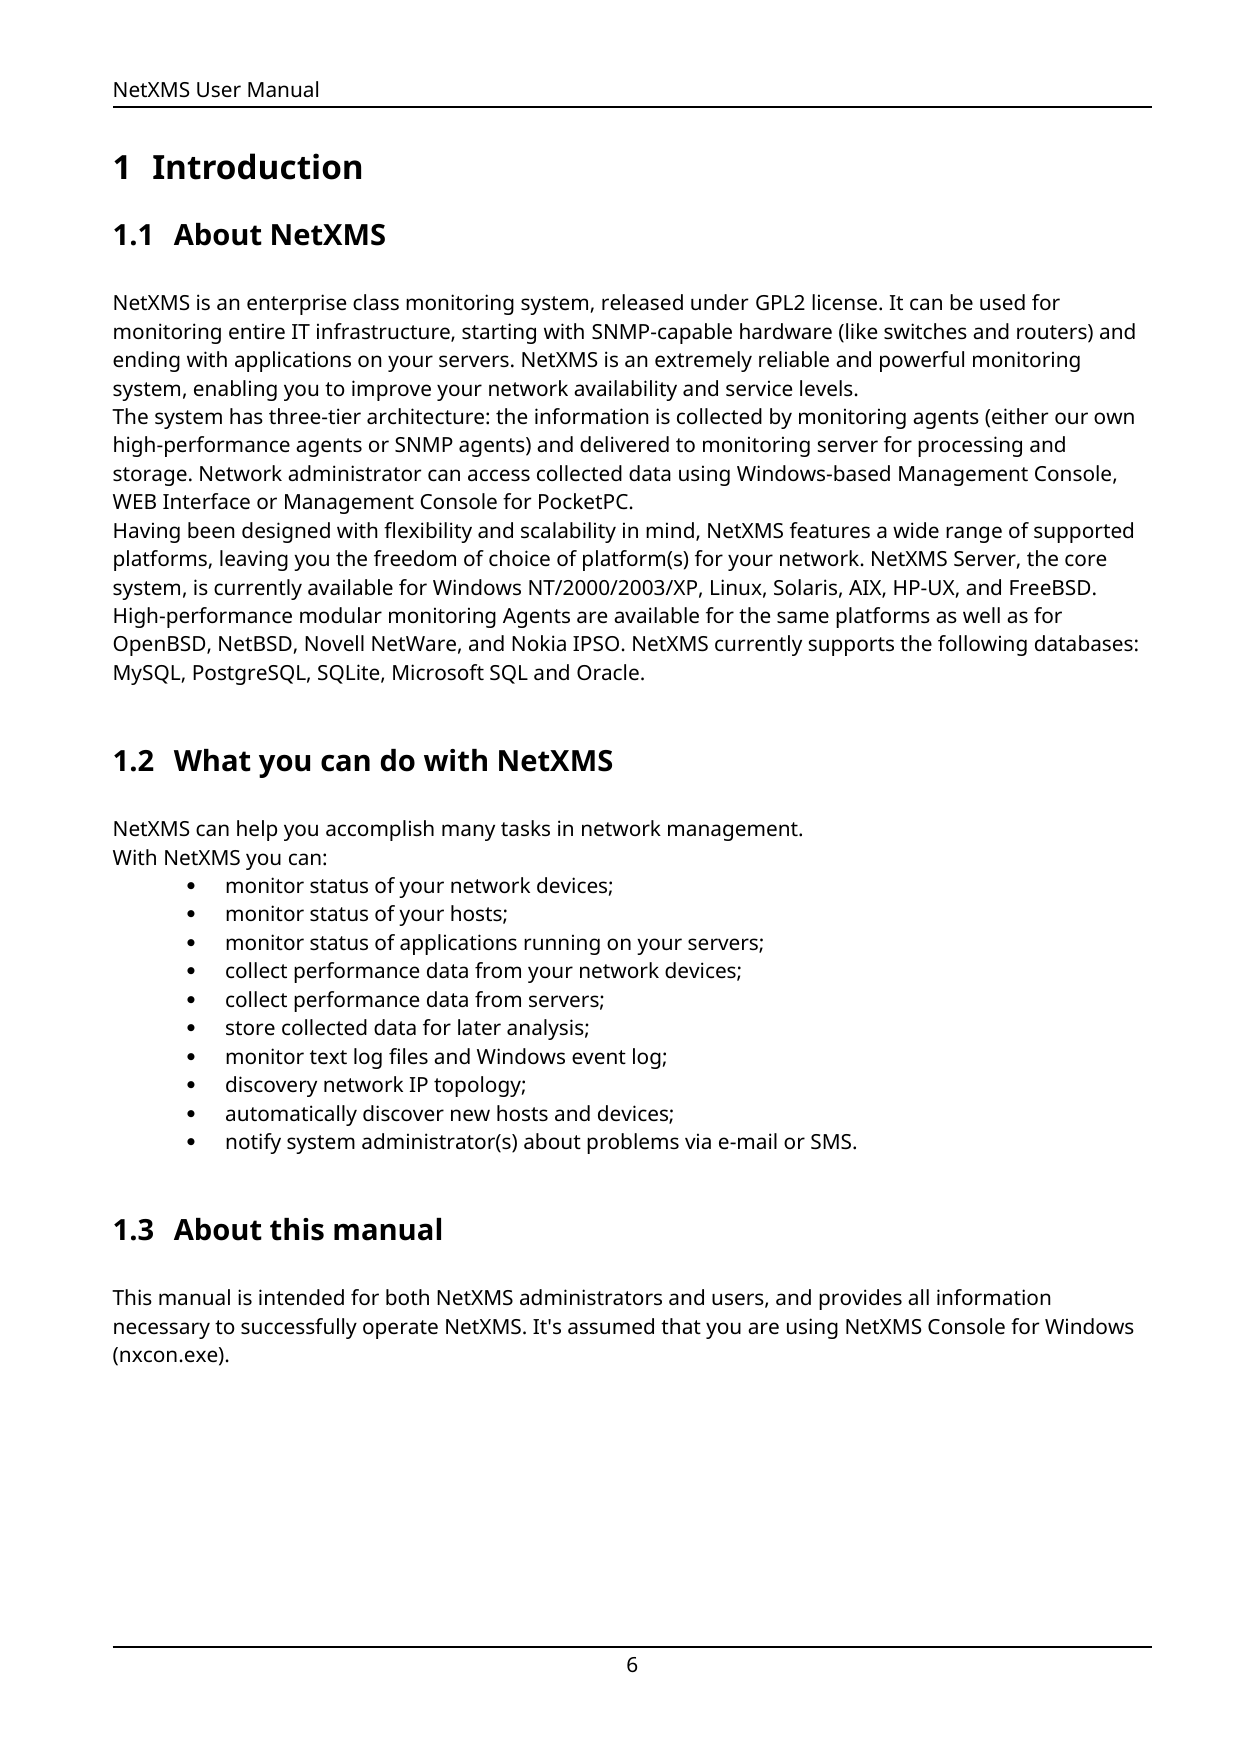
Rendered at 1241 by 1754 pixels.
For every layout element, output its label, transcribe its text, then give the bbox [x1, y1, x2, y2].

subtitle About NetXMS [112, 214, 1152, 254]
text This manual is intended for both NetXMS administrators and users, and provides all information necessary to successfully operate NetXMS. It's assumed that you are using NetXMS Console for Windows (nxcon.exe). [112, 1283, 1152, 1369]
text NetXMS can help you accomplish many tasks in network management. [112, 814, 1152, 843]
list automatically discover new hosts and devices; [187, 1099, 1152, 1127]
text The system has three-tier architecture: the information is collected by monitoring agents (either our own high-performance agents or SNMP agents) and delivered to monitoring server for processing and storage. Network administrator can access collected data using Windows-based Management Console, WEB Interface or Management Console for PocketPC. [112, 402, 1152, 516]
subtitle What you can do with NetXMS [112, 740, 1152, 779]
list monitor status of your network devices; [187, 871, 1152, 899]
list store collected data for later analysis; [187, 1013, 1152, 1042]
subtitle Introduction [112, 143, 1152, 189]
text Having been designed with flexibility and scalability in mind, NetXMS features a wide range of supported platforms, leaving you the freedom of choice of platform(s) for your network. NetXMS Server, the core system, is currently available for Windows NT/2000/2003/XP, Linux, Solaris, AIX, HP-UX, and FreeBSD. High-performance modular monitoring Agents are available for the same platforms as well as for OpenBSD, NetBSD, Novell NetWare, and Nokia IPSO. NetXMS currently supports the following databases: MySQL, PostgreSQL, SQLite, Microsoft SQL and Oracle. [112, 516, 1152, 686]
list monitor status of applications running on your servers; [187, 928, 1152, 956]
list monitor text log files and Windows event log; [187, 1042, 1152, 1070]
text NetXMS is an enterprise class monitoring system, released under GPL2 license. It can be used for monitoring entire IT infrastructure, starting with SNMP-capable hardware (like switches and routers) and ending with applications on your servers. NetXMS is an extremely reliable and powerful monitoring system, enabling you to improve your network availability and service levels. [112, 288, 1152, 402]
subtitle About this manual [112, 1209, 1152, 1249]
list notify system administrator(s) about problems via e-mail or SMS. [187, 1127, 1152, 1156]
list collect performance data from servers; [187, 985, 1152, 1013]
list collect performance data from your network devices; [187, 956, 1152, 985]
list monitor status of your hosts; [187, 899, 1152, 928]
list discovery network IP topology; [187, 1070, 1152, 1099]
text With NetXMS you can: [112, 843, 1152, 871]
